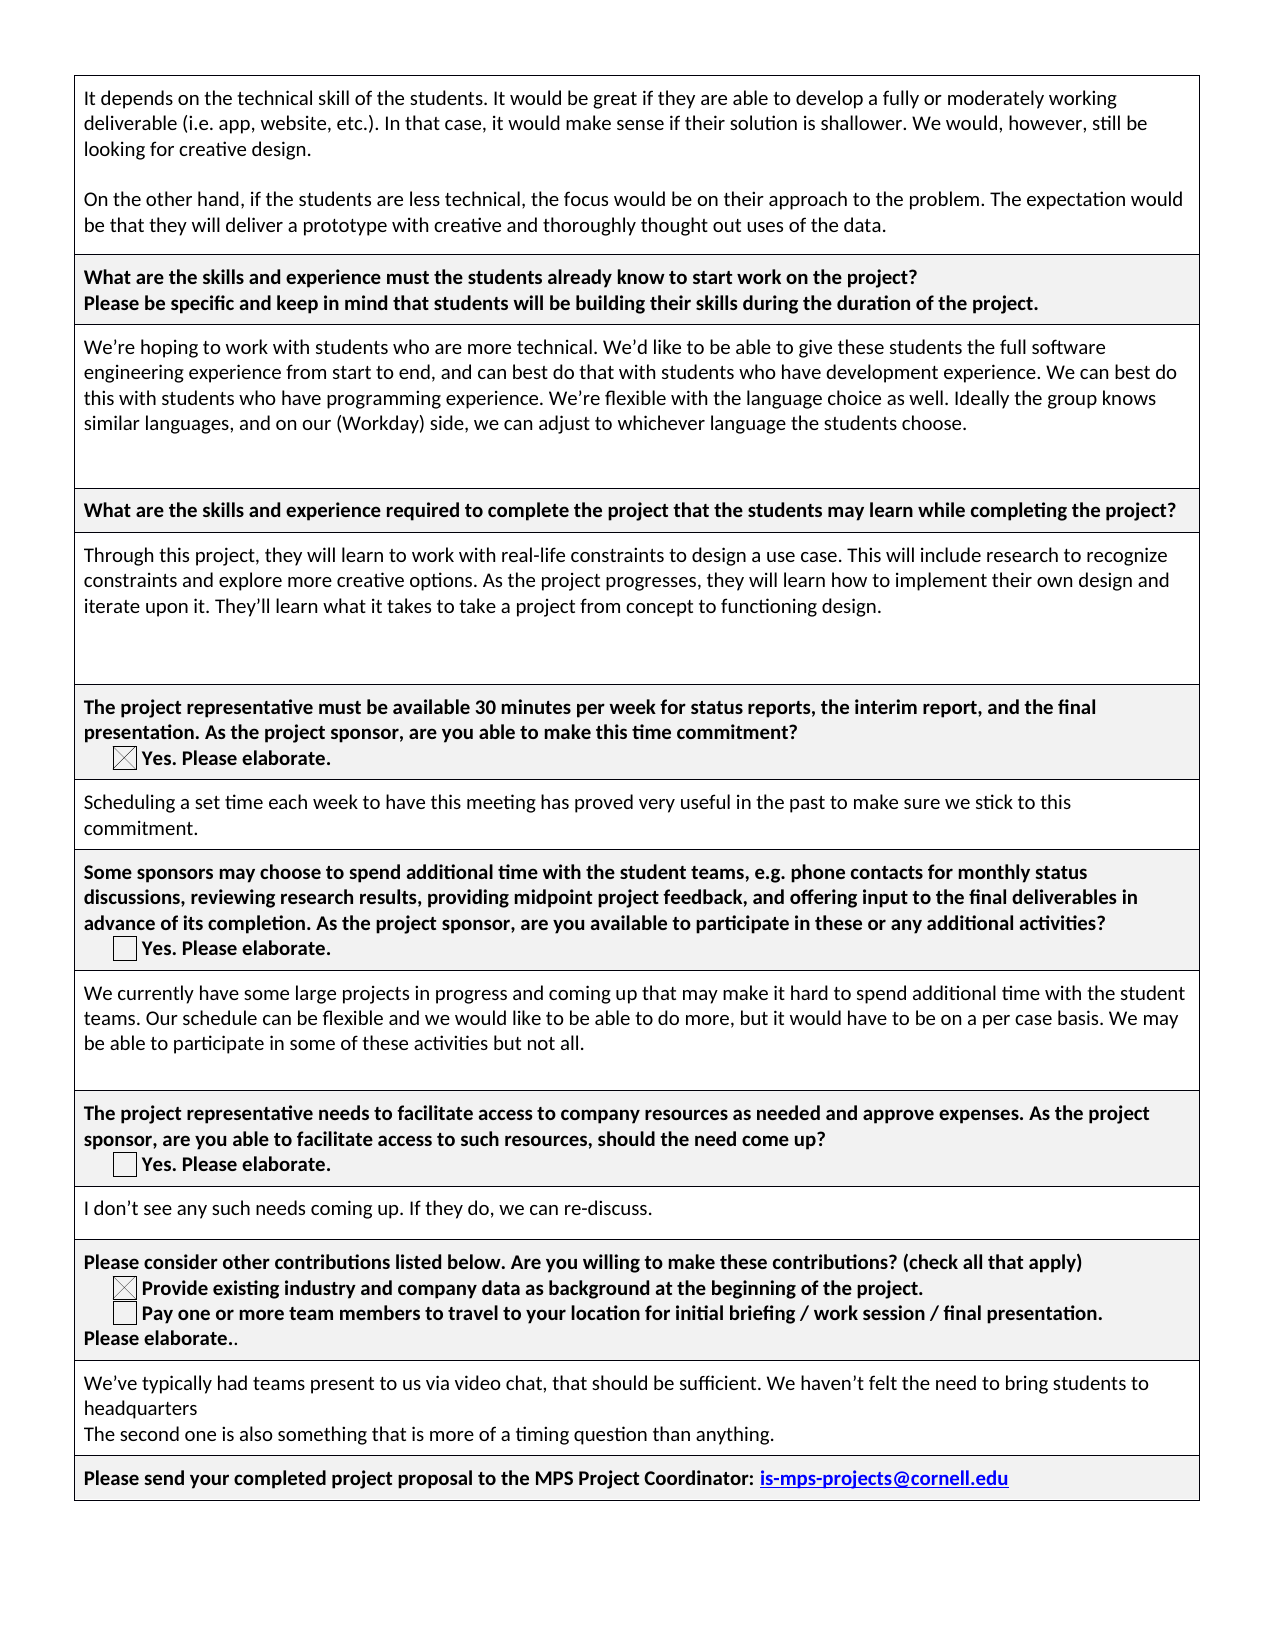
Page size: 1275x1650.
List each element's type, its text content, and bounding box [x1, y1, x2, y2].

table_cell We’re hoping to work with students who are more technical. We’d like to be able to give these students the full software engineering experience from start to end, and can best do that with students who have development experience. We can best do this with students who have programming experience. We’re flexible with the language choice as well. Ideally the group knows similar languages, and on our (Workday) side, we can adjust to whichever language the students choose. [75, 325, 1199, 488]
table_cell It depends on the technical skill of the students. It would be great if they are able to develop a fully or moderately working deliverable (i.e. app, website, etc.). In that case, it would make sense if their solution is shallower. We would, however, still be looking for creative design. On the other hand, if the students are less technical, the focus would be on their approach to the problem. The expectation would be that they will deliver a prototype with creative and thoroughly thought out uses of the data. [75, 76, 1199, 254]
table_cell Please consider other contributions listed below. Are you willing to make these contributions? (check all that apply) Provide existing industry and company data as background at the beginning of the project. Pay one or more team members to travel to your location for initial briefing / work session / final presentation. Please elaborate.. [75, 1240, 1199, 1360]
table_cell We currently have some large projects in progress and coming up that may make it hard to spend additional time with the student teams. Our schedule can be flexible and we would like to be able to do more, but it would have to be on a per case basis. We may be able to participate in some of these activities but not all. [75, 971, 1199, 1090]
table_cell Through this project, they will learn to work with real-life constraints to design a use case. This will include research to recognize constraints and explore more creative options. As the project progresses, they will learn how to implement their own design and iterate upon it. They’ll learn what it takes to take a project from concept to functioning design. [75, 533, 1199, 684]
table_cell Some sponsors may choose to spend additional time with the student teams, e.g. phone contacts for monthly status discussions, reviewing research results, providing midpoint project feedback, and offering input to the final deliverables in advance of its completion. As the project sponsor, are you available to participate in these or any additional activities? Yes. Please elaborate. [75, 850, 1199, 970]
table_cell What are the skills and experience required to complete the project that the students may learn while completing the project? [75, 489, 1199, 532]
table_cell I don’t see any such needs coming up. If they do, we can re-discuss. [75, 1187, 1199, 1239]
table_cell The project representative needs to facilitate access to company resources as needed and approve expenses. As the project sponsor, are you able to facilitate access to such resources, should the need come up? Yes. Please elaborate. [75, 1091, 1199, 1186]
table_cell The project representative must be available 30 minutes per week for status reports, the interim report, and the final presentation. As the project sponsor, are you able to make this time commitment? Yes. Please elaborate. [75, 685, 1199, 779]
table_cell Please send your completed project proposal to the MPS Project Coordinator: is-mps-projects@cornell.edu [75, 1456, 1199, 1499]
table_cell We’ve typically had teams present to us via video chat, that should be sufficient. We haven’t felt the need to bring students to headquarters The second one is also something that is more of a timing question than anything. [75, 1361, 1199, 1455]
table_cell What are the skills and experience must the students already know to start work on the project? Please be specific and keep in mind that students will be building their skills during the duration of the project. [75, 255, 1199, 324]
table_cell Scheduling a set time each week to have this meeting has proved very useful in the past to make sure we stick to this commitment. [75, 780, 1199, 849]
